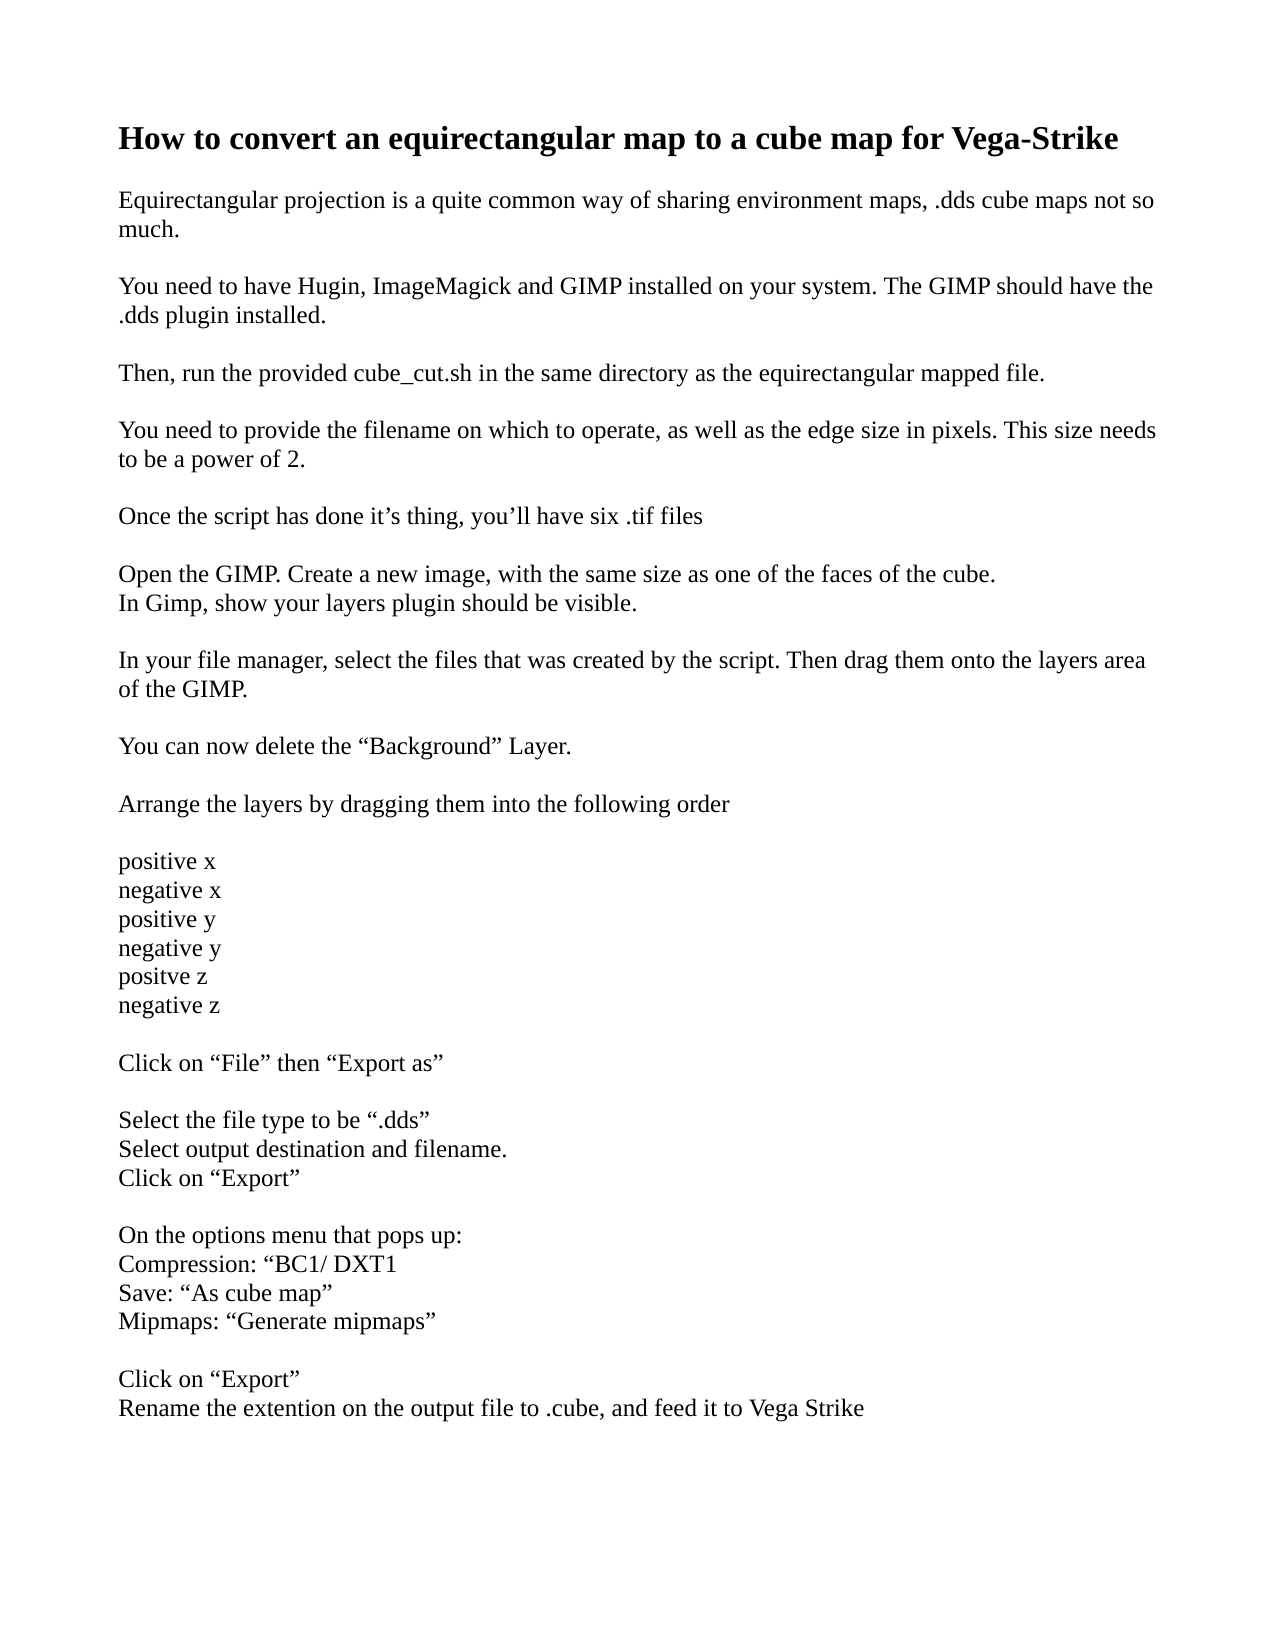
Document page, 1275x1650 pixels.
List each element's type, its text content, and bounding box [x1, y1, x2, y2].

text Arrange the layers by dragging them into the following order [118, 789, 1157, 818]
text Click on “Export” [118, 1364, 1157, 1393]
text Mipmaps: “Generate mipmaps” [118, 1306, 1157, 1335]
text negative z [118, 990, 1157, 1019]
text In your file manager, select the files that was created by the script. Then drag them onto the layers area of the GIMP. [118, 645, 1157, 703]
text positve z [118, 961, 1157, 990]
text Open the GIMP. Create a new image, with the same size as one of the faces of the cube. [118, 559, 1157, 588]
text Select the file type to be “.dds” [118, 1105, 1157, 1134]
text negative y [118, 933, 1157, 961]
text positive y [118, 904, 1157, 933]
text Select output destination and filename. [118, 1134, 1157, 1163]
text Save: “As cube map” [118, 1278, 1157, 1306]
text Click on “Export” [118, 1163, 1157, 1191]
text Compression: “BC1/ DXT1 [118, 1249, 1157, 1278]
text positive x [118, 846, 1157, 875]
text You can now delete the “Background” Layer. [118, 731, 1157, 760]
text Rename the extention on the output file to .cube, and feed it to Vega Strike [118, 1393, 1157, 1421]
text Equirectangular projection is a quite common way of sharing environment maps, .dds cube maps not so much. [118, 185, 1157, 243]
text Click on “File” then “Export as” [118, 1048, 1157, 1076]
text Then, run the provided cube_cut.sh in the same directory as the equirectangular mapped file. [118, 358, 1157, 386]
text Once the script has done it’s thing, you’ll have six .tif files [118, 501, 1157, 530]
text On the options menu that pops up: [118, 1220, 1157, 1249]
text In Gimp, show your layers plugin should be visible. [118, 588, 1157, 616]
text negative x [118, 875, 1157, 904]
text You need to provide the filename on which to operate, as well as the edge size in pixels. This size needs to be a power of 2. [118, 415, 1157, 473]
text How to convert an equirectangular map to a cube map for Vega-Strike [118, 118, 1157, 156]
text You need to have Hugin, ImageMagick and GIMP installed on your system. The GIMP should have the .dds plugin installed. [118, 271, 1157, 329]
